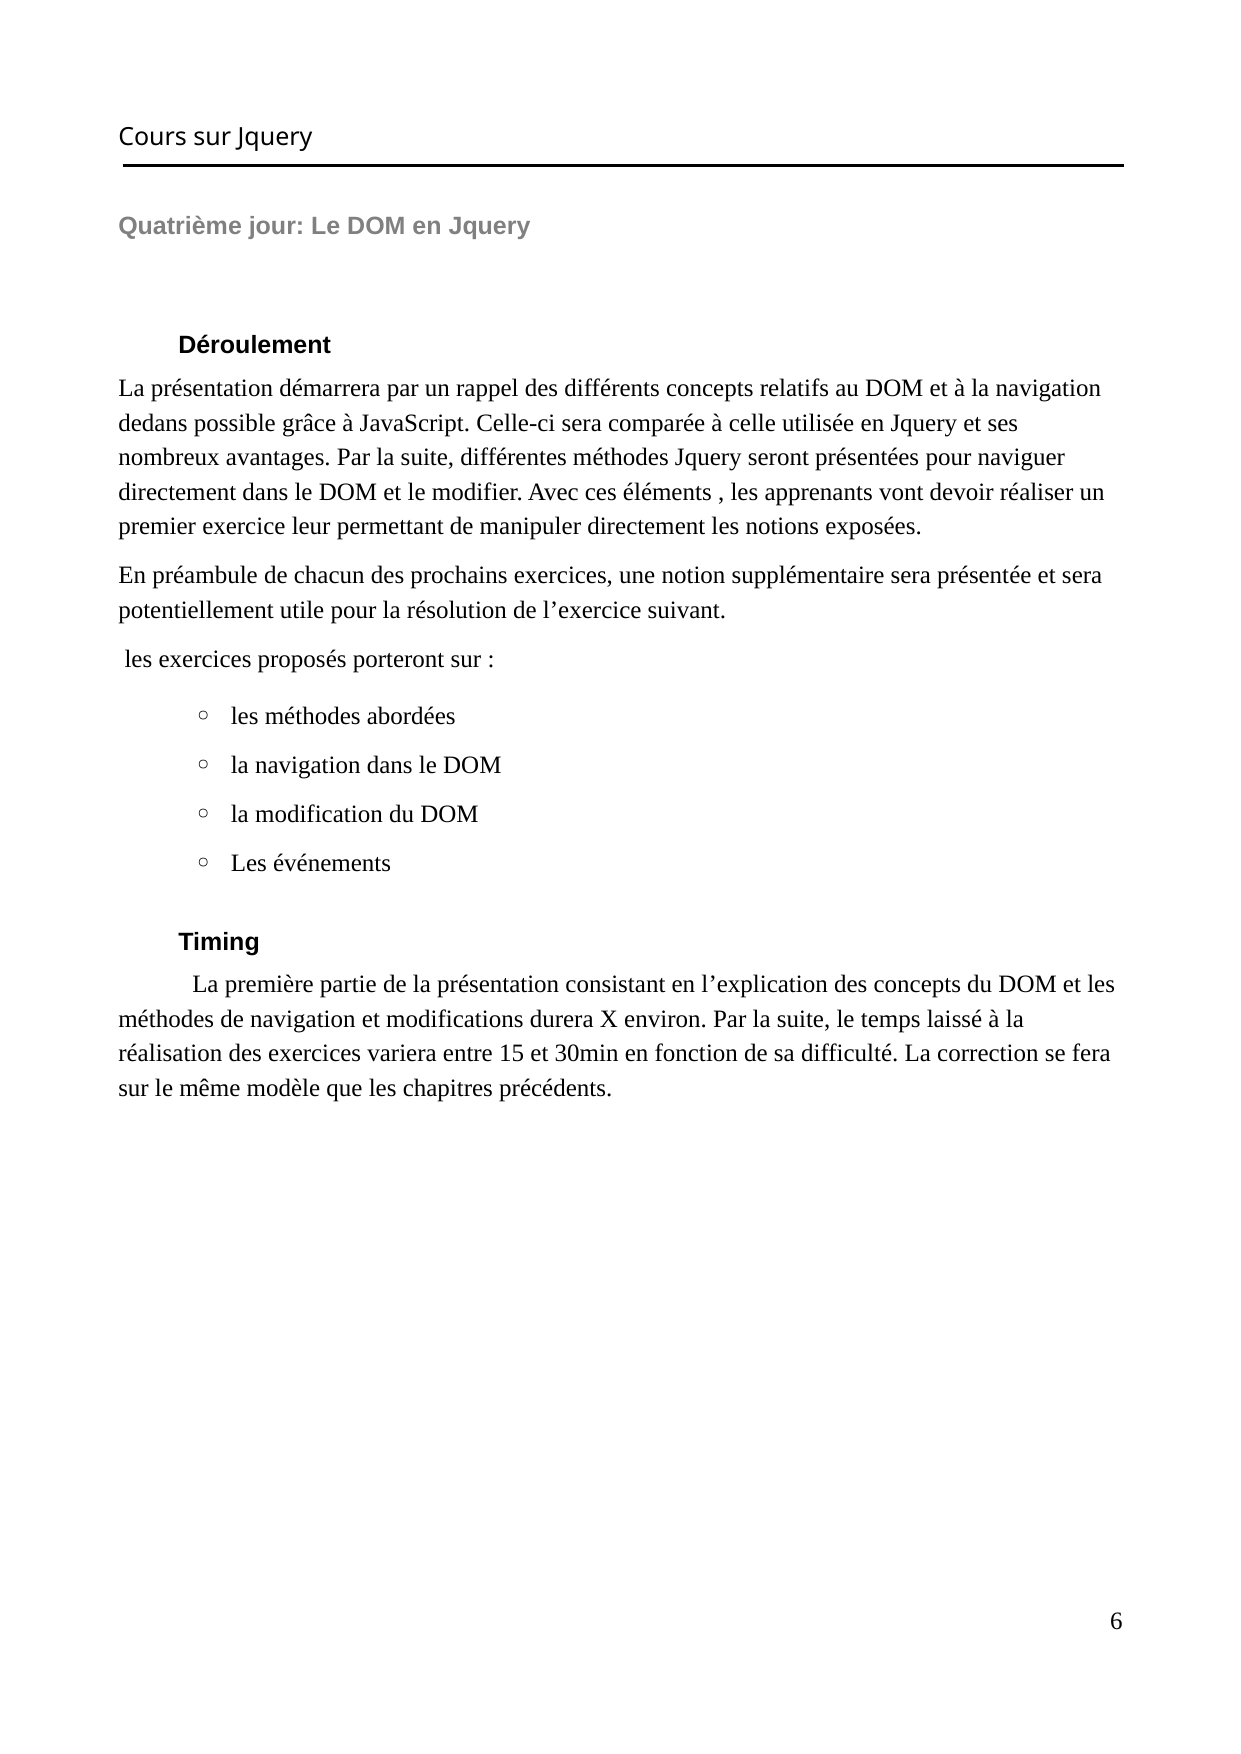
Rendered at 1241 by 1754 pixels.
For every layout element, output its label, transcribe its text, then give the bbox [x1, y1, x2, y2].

list Les événements [193, 848, 1122, 877]
list la modification du DOM [193, 799, 1122, 828]
subtitle Quatrième jour: Le DOM en Jquery [118, 211, 1122, 240]
text En préambule de chacun des prochains exercices, une notion supplémentaire sera présentée et sera potentiellement utile pour la résolution de l’exercice suivant. [118, 560, 1122, 623]
list les méthodes abordées [193, 701, 1122, 730]
text La première partie de la présentation consistant en l’explication des concepts du DOM et les méthodes de navigation et modifications durera X environ. Par la suite, le temps laissé à la réalisation des exercices variera entre 15 et 30min en fonction de sa difficulté. La correction se fera sur le même modèle que les chapitres précédents. [118, 969, 1122, 1102]
subtitle Timing [118, 918, 1122, 957]
text La présentation démarrera par un rappel des différents concepts relatifs au DOM et à la navigation dedans possible grâce à JavaScript. Celle-ci sera comparée à celle utilisée en Jquery et ses nombreux avantages. Par la suite, différentes méthodes Jquery seront présentées pour naviguer directement dans le DOM et le modifier. Avec ces éléments , les apprenants vont devoir réaliser un premier exercice leur permettant de manipuler directement les notions exposées. [118, 373, 1122, 540]
subtitle Déroulement [118, 322, 1122, 361]
list la navigation dans le DOM [193, 750, 1122, 779]
text les exercices proposés porteront sur : [118, 644, 1122, 672]
